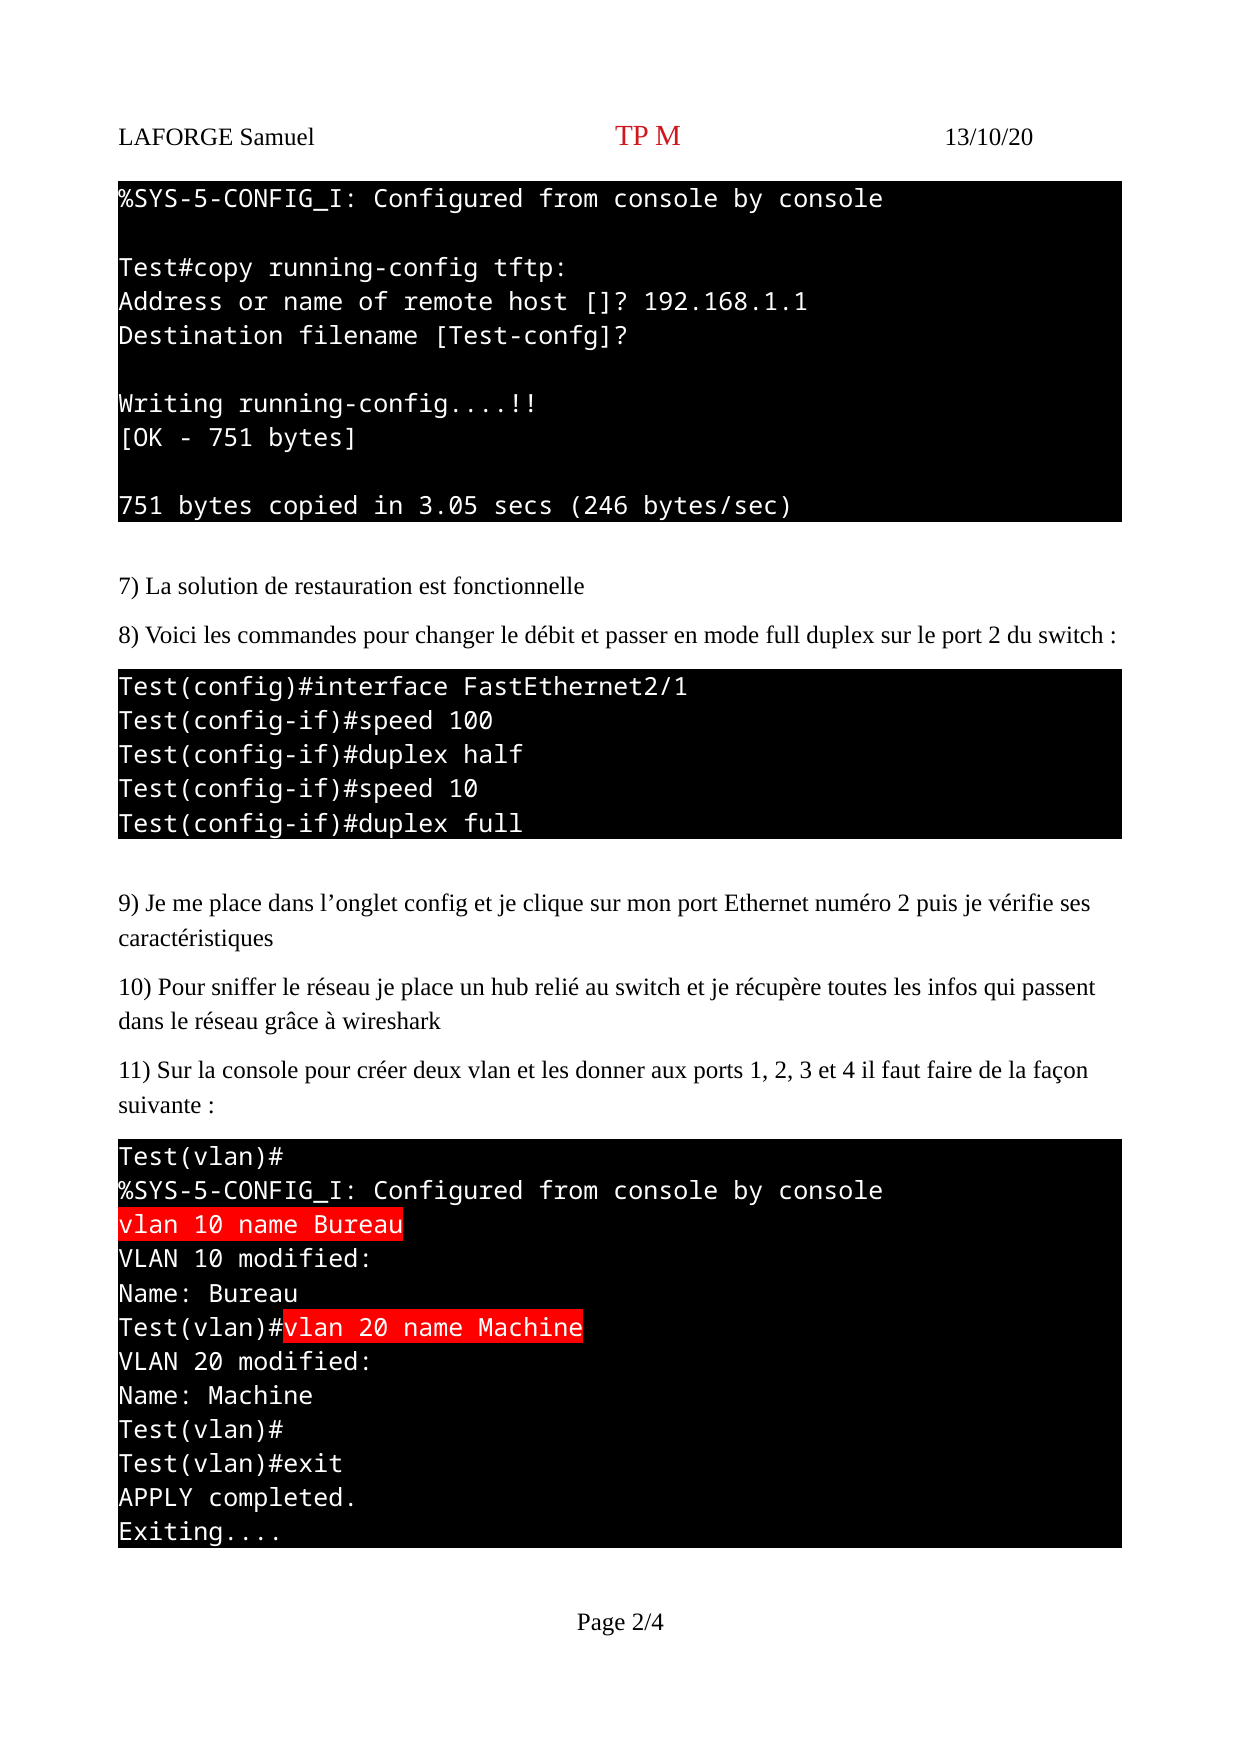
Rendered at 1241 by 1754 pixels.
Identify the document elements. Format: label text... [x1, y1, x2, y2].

text 9) Je me place dans l’onglet config et je clique sur mon port Ethernet numéro 2 puis je vérifie ses caractéristiques [118, 888, 1122, 952]
text Name: Machine [118, 1377, 1122, 1411]
text Writing running-config....!! [118, 386, 1122, 419]
text Test(config-if)#duplex full [118, 805, 1122, 839]
text Test(config-if)#speed 100 [118, 703, 1122, 737]
text Test(config-if)#duplex half [118, 737, 1122, 771]
text Destination filename [Test-confg]? [118, 317, 1122, 351]
text Test(vlan)#exit [118, 1446, 1122, 1479]
text Test(config-if)#speed 10 [118, 771, 1122, 805]
text vlan 10 name Bureau [118, 1207, 1122, 1241]
text APPLY completed. [118, 1479, 1122, 1514]
text 10) Pour sniffer le réseau je place un hub relié au switch et je récupère toutes les infos qui passent dans le réseau grâce à wireshark [118, 972, 1122, 1035]
text Test(vlan)#vlan 20 name Machine [118, 1309, 1122, 1343]
text Test(vlan)# [118, 1411, 1122, 1446]
text Name: Bureau [118, 1275, 1122, 1309]
text 7) La solution de restauration est fonctionnelle [118, 571, 1122, 599]
text VLAN 20 modified: [118, 1343, 1122, 1377]
text Test(config)#interface FastEthernet2/1 [118, 669, 1122, 703]
text [OK - 751 bytes] [118, 419, 1122, 454]
text Exiting.... [118, 1514, 1122, 1548]
text Address or name of remote host []? 192.168.1.1 [118, 283, 1122, 317]
text 8) Voici les commandes pour changer le débit et passer en mode full duplex sur le port 2 du switch : [118, 620, 1122, 649]
text %SYS-5-CONFIG_I: Configured from console by console [118, 1173, 1122, 1207]
text VLAN 10 modified: [118, 1241, 1122, 1275]
text Test#copy running-config tftp: [118, 249, 1122, 283]
text 751 bytes copied in 3.05 secs (246 bytes/sec) [118, 488, 1122, 522]
text 11) Sur la console pour créer deux vlan et les donner aux ports 1, 2, 3 et 4 il faut faire de la façon suivante : [118, 1055, 1122, 1119]
text %SYS-5-CONFIG_I: Configured from console by console [118, 181, 1122, 215]
text Test(vlan)# [118, 1139, 1122, 1173]
